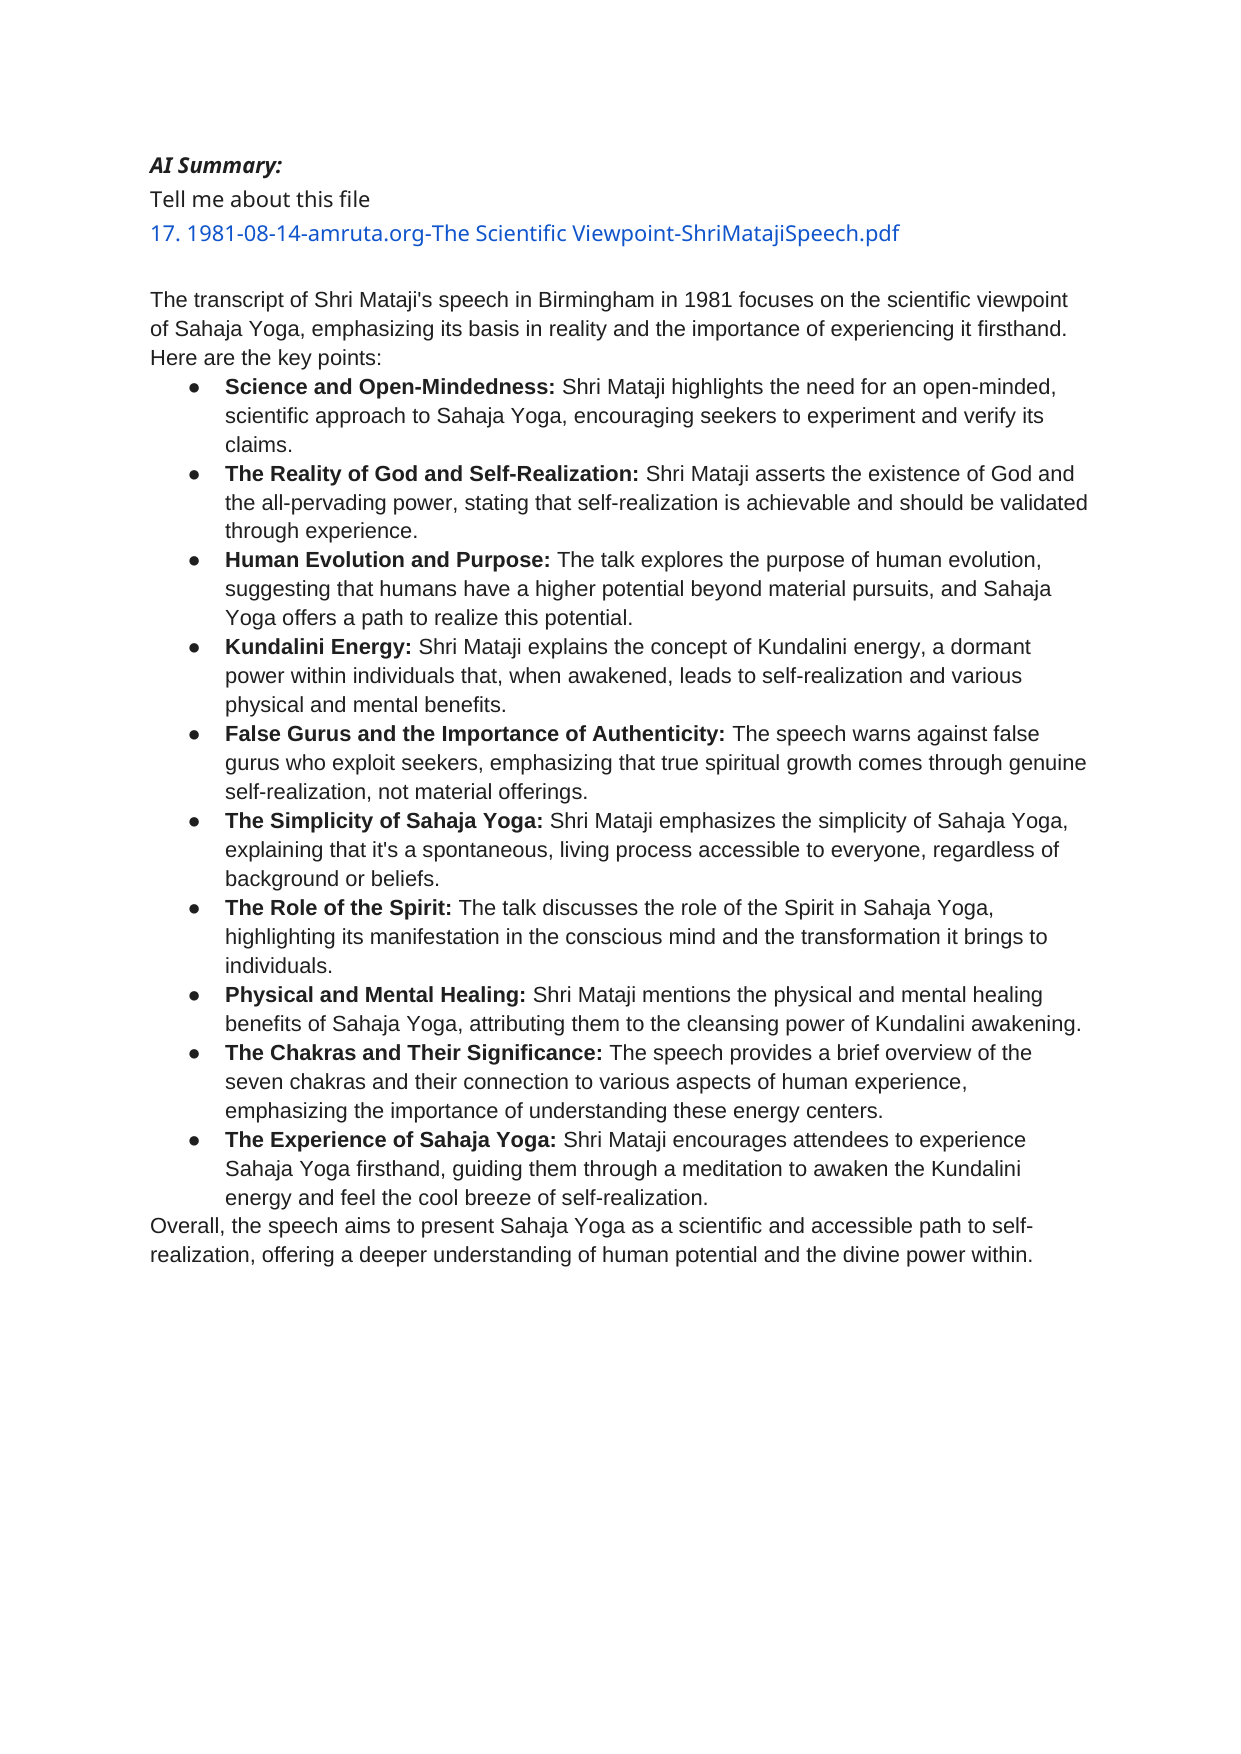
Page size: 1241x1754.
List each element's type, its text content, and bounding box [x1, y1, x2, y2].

list Human Evolution and Purpose: The talk explores the purpose of human evolution, suggesting that humans have a higher potential beyond material pursuits, and Sahaja Yoga offers a path to realize this potential. [187, 547, 1090, 630]
list Science and Open-Mindedness: Shri Mataji highlights the need for an open-minded, scientific approach to Sahaja Yoga, encouraging seekers to experiment and verify its claims. [187, 373, 1090, 457]
text 17. 1981-08-14-amruta.org-The Scientific Viewpoint-ShriMatajiSpeech.pdf [150, 218, 1090, 248]
text AI Summary: [150, 150, 1090, 180]
list False Gurus and the Importance of Authenticity: The speech warns against false gurus who exploit seekers, emphasizing that true spiritual growth comes through genuine self-realization, not material offerings. [187, 721, 1090, 804]
text The transcript of Shri Mataji's speech in Birmingham in 1981 focuses on the scientific viewpoint of Sahaja Yoga, emphasizing its basis in reality and the importance of experiencing it firsthand. Here are the key points: [150, 287, 1090, 370]
list The Simplicity of Sahaja Yoga: Shri Mataji emphasizes the simplicity of Sahaja Yoga, explaining that it's a spontaneous, living process accessible to everyone, regardless of background or beliefs. [187, 808, 1090, 891]
list The Reality of God and Self-Realization: Shri Mataji asserts the existence of God and the all-pervading power, stating that self-realization is achievable and should be validated through experience. [187, 460, 1090, 543]
list Kundalini Energy: Shri Mataji explains the concept of Kundalini energy, a dormant power within individuals that, when awakened, leads to self-realization and various physical and mental benefits. [187, 634, 1090, 717]
text Overall, the speech aims to present Sahaja Yoga as a scientific and accessible path to self-realization, offering a deeper understanding of human potential and the divine power within. [150, 1213, 1090, 1267]
list The Experience of Sahaja Yoga: Shri Mataji encourages attendees to experience Sahaja Yoga firsthand, guiding them through a meditation to awaken the Kundalini energy and feel the cool breeze of self-realization. [187, 1126, 1090, 1209]
list Physical and Mental Healing: Shri Mataji mentions the physical and mental healing benefits of Sahaja Yoga, attributing them to the cleansing power of Kundalini awakening. [187, 982, 1090, 1036]
list The Chakras and Their Significance: The speech provides a brief overview of the seven chakras and their connection to various aspects of human experience, emphasizing the importance of understanding these energy centers. [187, 1039, 1090, 1123]
text Tell me about this file [150, 184, 1090, 214]
list The Role of the Spirit: The talk discusses the role of the Spirit in Sahaja Yoga, highlighting its manifestation in the conscious mind and the transformation it brings to individuals. [187, 895, 1090, 978]
